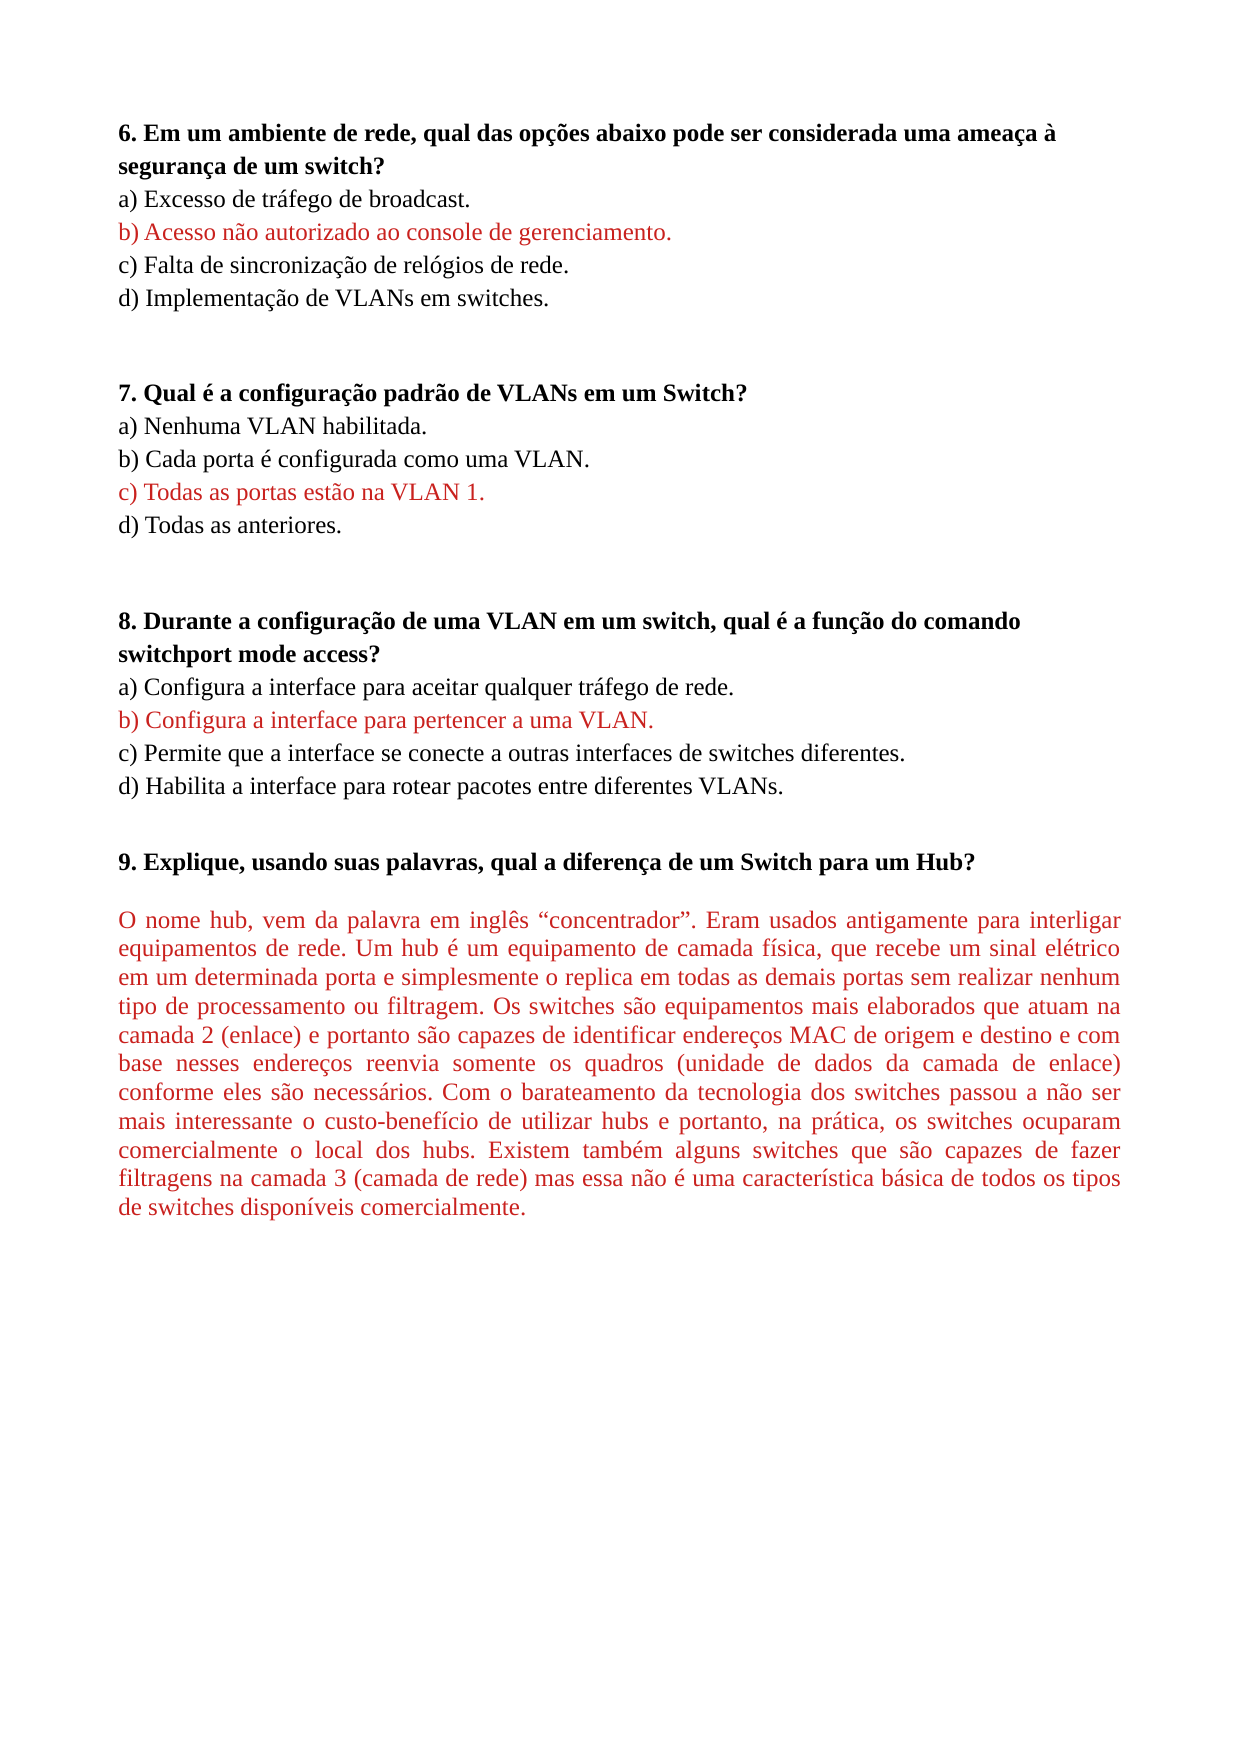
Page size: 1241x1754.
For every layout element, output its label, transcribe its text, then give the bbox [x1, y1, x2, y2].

text 9. Explique, usando suas palavras, qual a diferença de um Switch para um Hub? [118, 847, 1122, 876]
text 6. Em um ambiente de rede, qual das opções abaixo pode ser considerada uma ameaça à segurança de um switch? a) Excesso de tráfego de broadcast. b) Acesso não autorizado ao console de gerenciamento. c) Falta de sincronização de relógios de rede. d) Implementação de VLANs em switches. [118, 118, 1122, 312]
text 7. Qual é a configuração padrão de VLANs em um Switch? a) Nenhuma VLAN habilitada. b) Cada porta é configurada como uma VLAN. c) Todas as portas estão na VLAN 1. d) Todas as anteriores. [118, 378, 1122, 539]
text O nome hub, vem da palavra em inglês “concentrador”. Eram usados antigamente para interligar equipamentos de rede. Um hub é um equipamento de camada física, que recebe um sinal elétrico em um determinada porta e simplesmente o replica em todas as demais portas sem realizar nenhum tipo de processamento ou filtragem. Os switches são equipamentos mais elaborados que atuam na camada 2 (enlace) e portanto são capazes de identificar endereços MAC de origem e destino e com base nesses endereços reenvia somente os quadros (unidade de dados da camada de enlace) conforme eles são necessários. Com o barateamento da tecnologia dos switches passou a não ser mais interessante o custo-benefício de utilizar hubs e portanto, na prática, os switches ocuparam comercialmente o local dos hubs. Existem também alguns switches que são capazes de fazer filtragens na camada 3 (camada de rede) mas essa não é uma característica básica de todos os tipos de switches disponíveis comercialmente. [118, 905, 1122, 1221]
text 8. Durante a configuração de uma VLAN em um switch, qual é a função do comando switchport mode access? a) Configura a interface para aceitar qualquer tráfego de rede. b) Configura a interface para pertencer a uma VLAN. c) Permite que a interface se conecte a outras interfaces de switches diferentes. d) Habilita a interface para rotear pacotes entre diferentes VLANs. [118, 606, 1122, 799]
